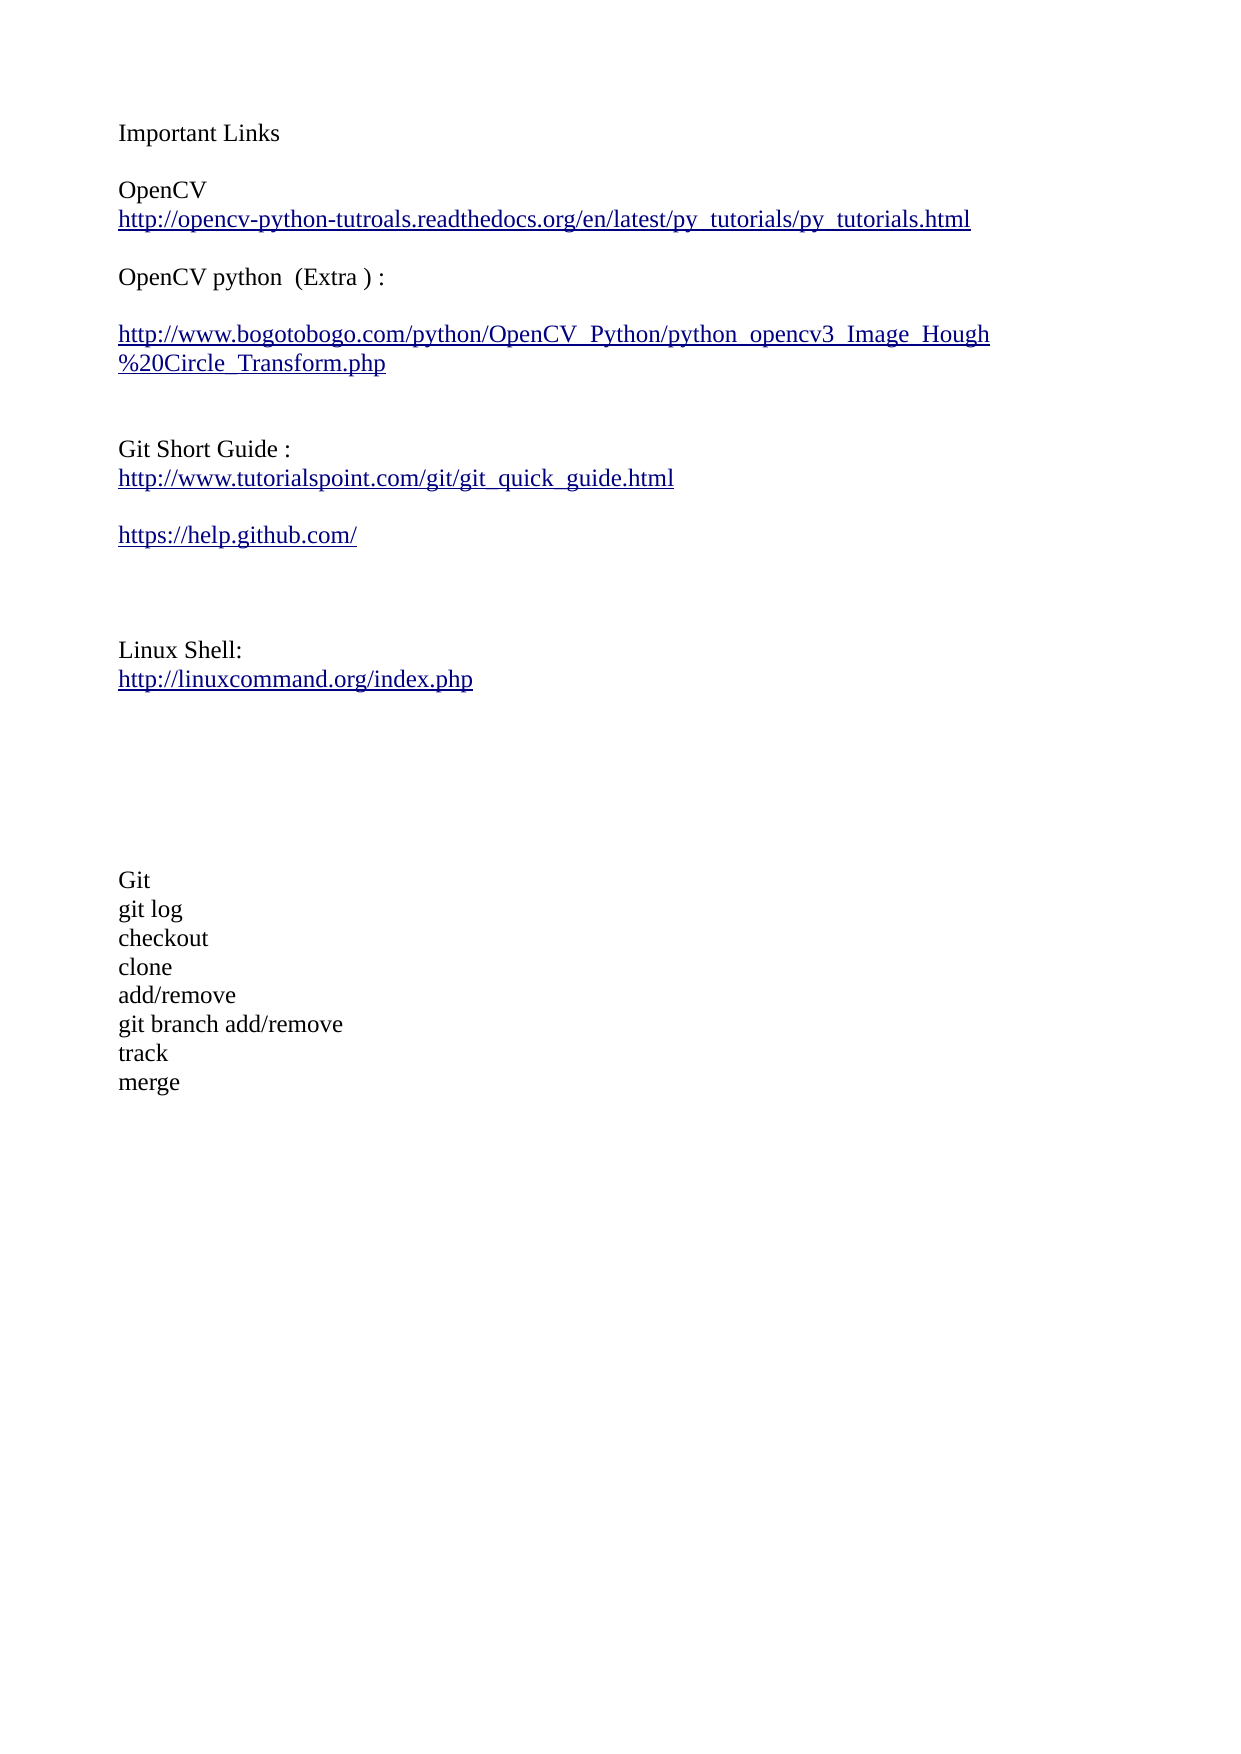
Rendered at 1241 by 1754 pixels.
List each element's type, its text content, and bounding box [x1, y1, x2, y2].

text http://www.tutorialspoint.com/git/git_quick_guide.html [118, 463, 1122, 492]
text Git git log [118, 866, 1122, 923]
text OpenCV [118, 176, 1122, 204]
text track [118, 1038, 1122, 1067]
text http://linuxcommand.org/index.php [118, 664, 1122, 693]
text Important Links [118, 118, 1122, 147]
text Git Short Guide : [118, 434, 1122, 463]
text git branch add/remove [118, 1009, 1122, 1038]
text OpenCV python (Extra ) : [118, 262, 1122, 291]
text https://help.github.com/ [118, 521, 1122, 549]
text add/remove [118, 981, 1122, 1009]
text checkout [118, 923, 1122, 952]
text clone [118, 952, 1122, 981]
text merge [118, 1067, 1122, 1096]
text http://opencv-python-tutroals.readthedocs.org/en/latest/py_tutorials/py_tutorials.html [118, 204, 1122, 233]
text Linux Shell: [118, 636, 1122, 664]
text http://www.bogotobogo.com/python/OpenCV_Python/python_opencv3_Image_Hough%20Circle_Transform.php [118, 319, 1122, 377]
